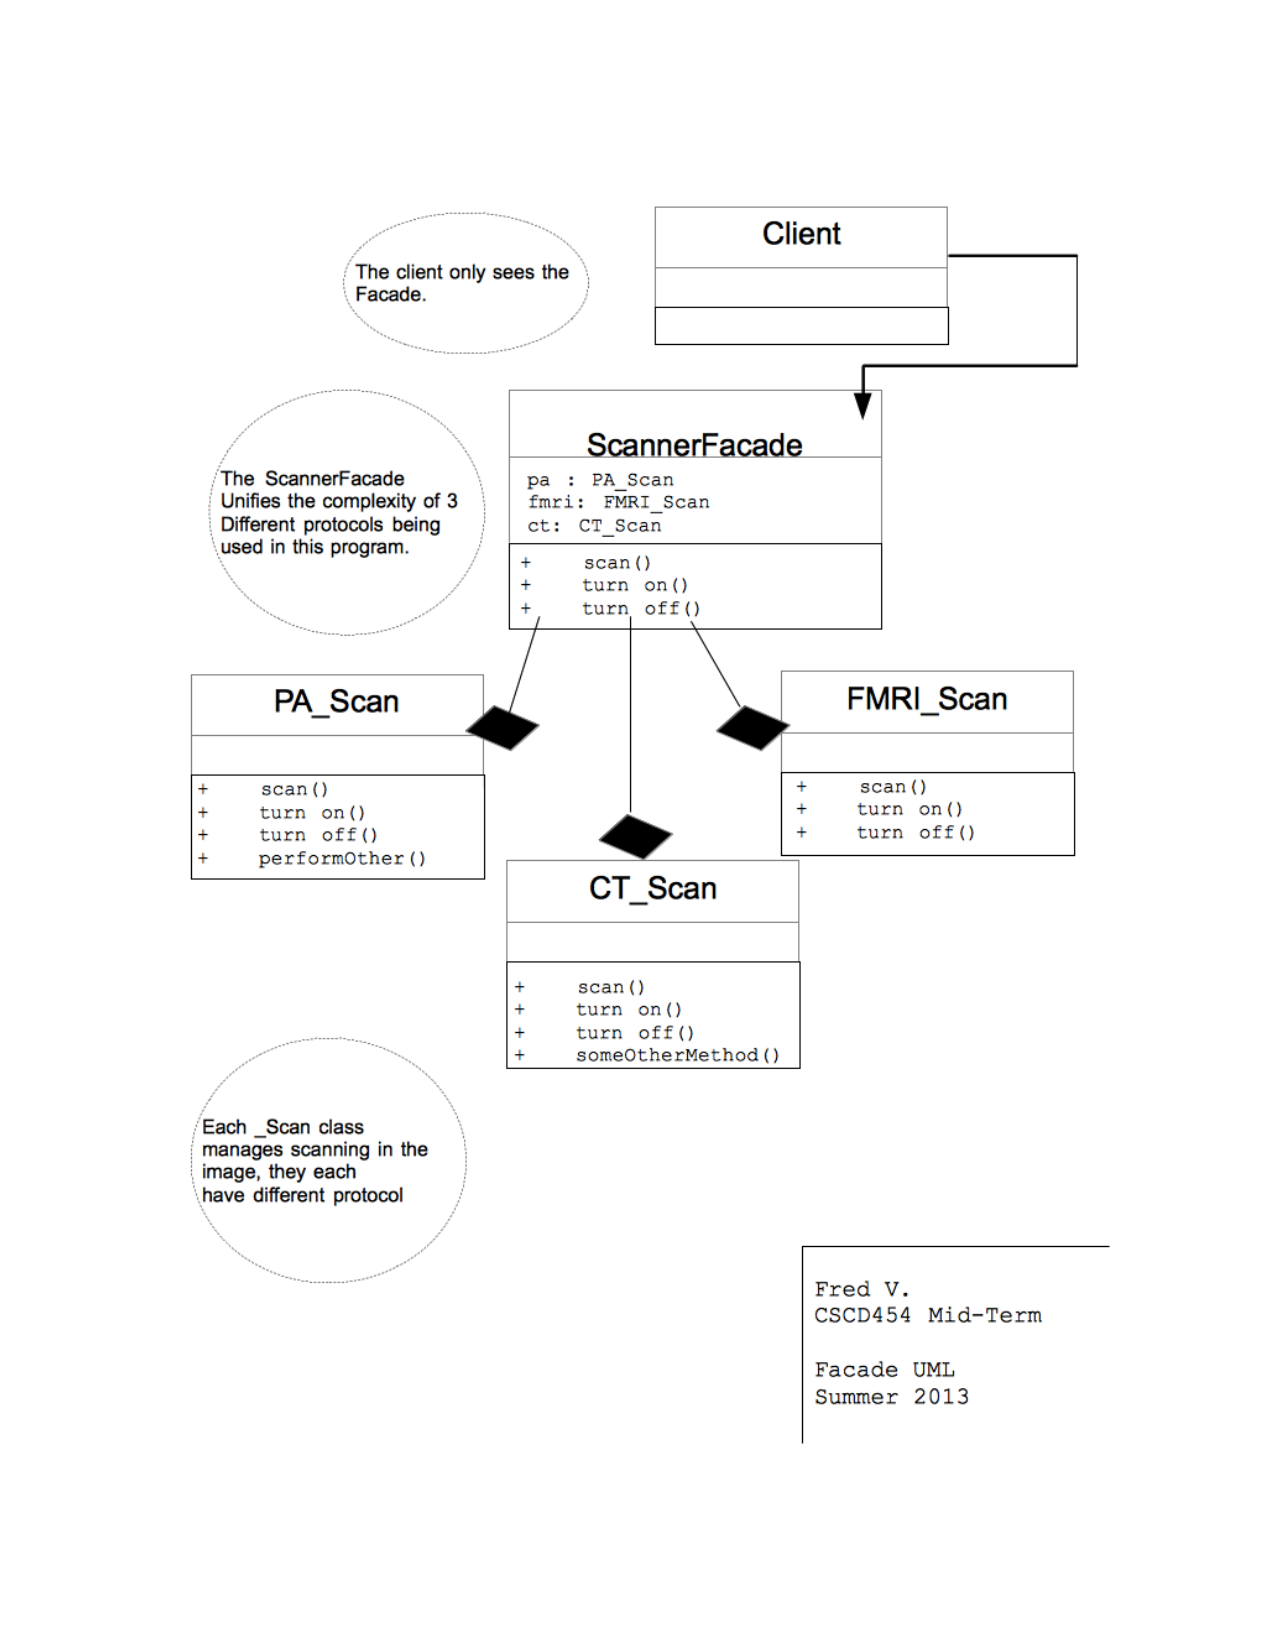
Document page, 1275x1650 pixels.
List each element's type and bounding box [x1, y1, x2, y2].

picture [118, 146, 1157, 1491]
